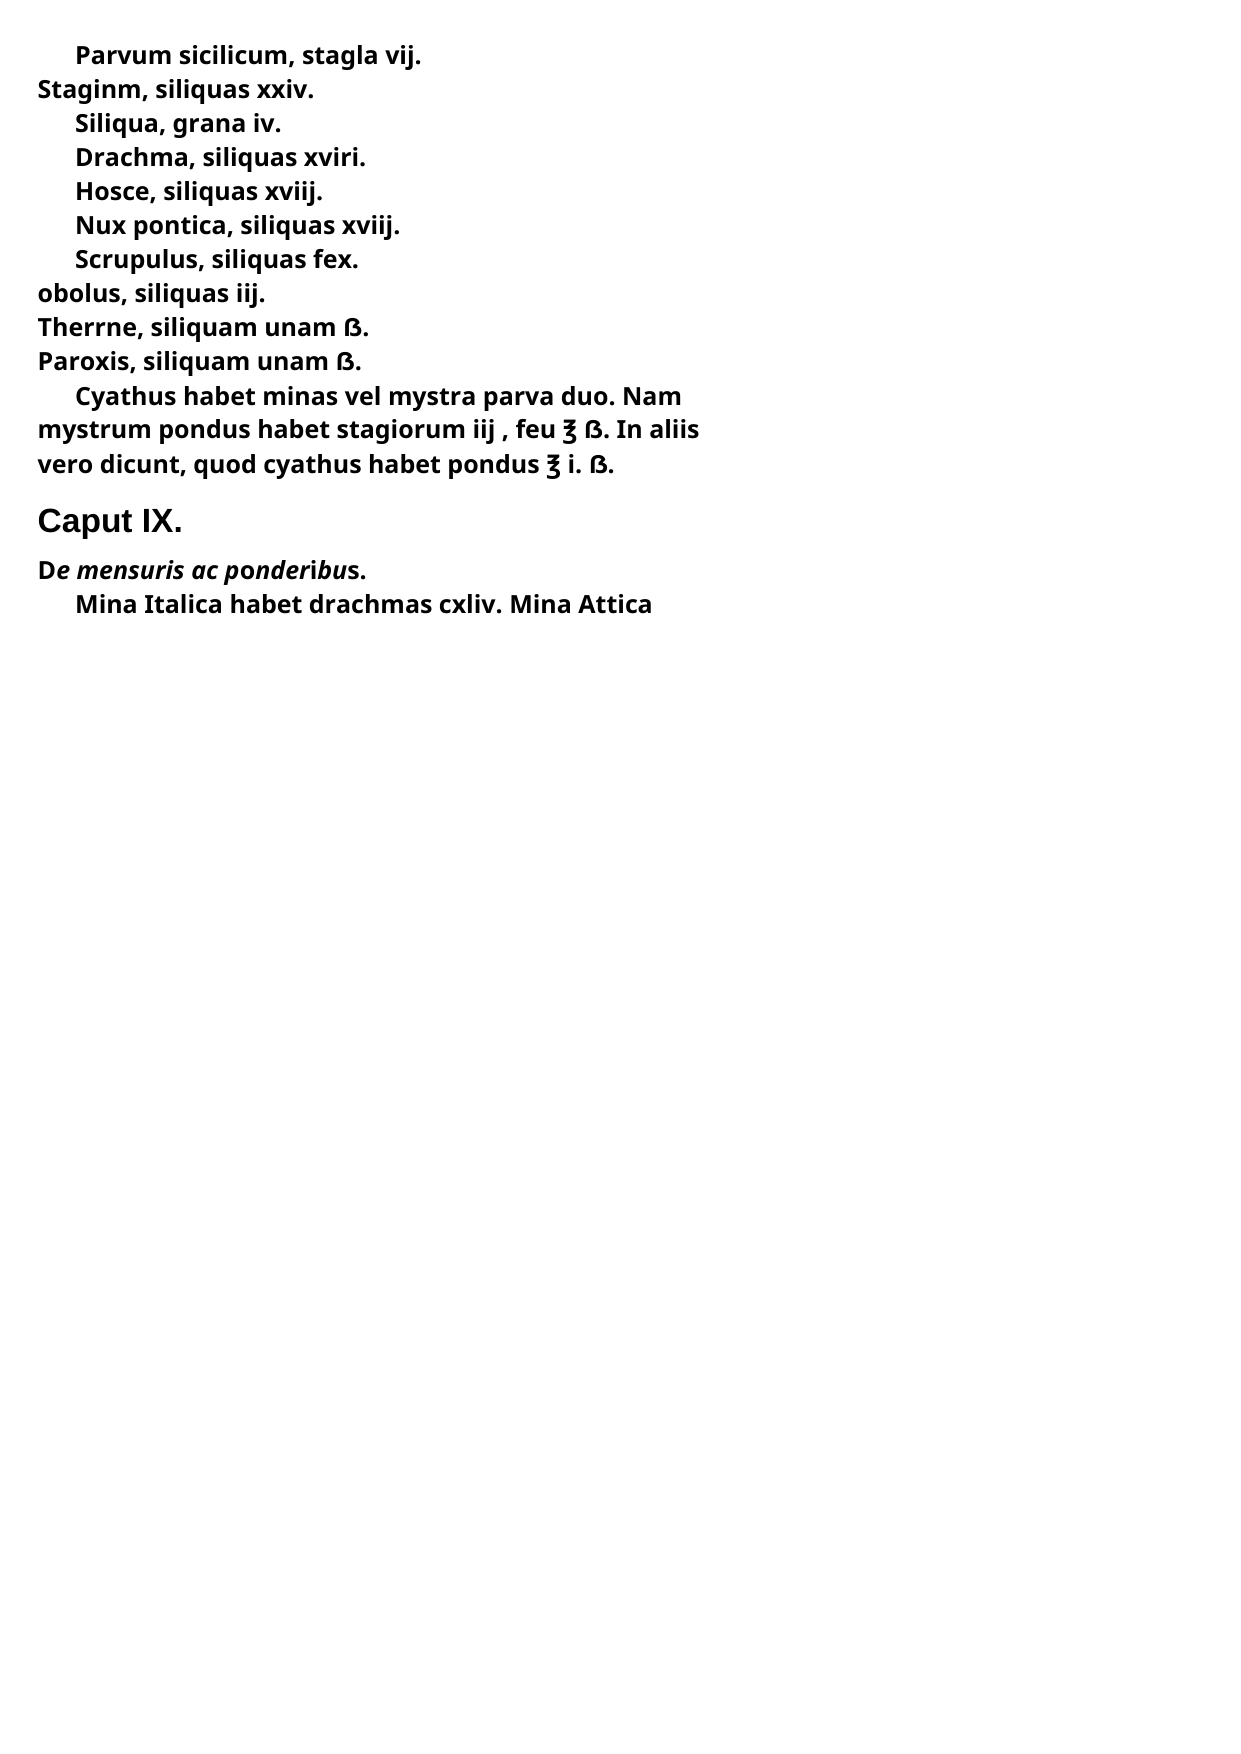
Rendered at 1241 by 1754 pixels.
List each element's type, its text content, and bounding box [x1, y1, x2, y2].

text Siliqua, grana iv. [37, 106, 1203, 140]
text Parvum sicilicum, stagla vij. Staginm, siliquas xxiv. [37, 37, 1203, 106]
text Scrupulus, siliquas fex. obolus, siliquas iij. Therrne, siliquam unam ẞ. Paroxis, siliquam unam ẞ. [37, 242, 1203, 378]
text Hosce, siliquas xviij. [37, 174, 1203, 208]
text Drachma, siliquas xviri. [37, 140, 1203, 174]
text Cyathus habet minas vel mystra parva duo. Nam mystrum pondus habet stagiorum iij , feu ℥ ẞ. In aliis vero dicunt, quod cyathus habet pondus ℥ i. ẞ. [37, 378, 1203, 480]
text Nux pontica, siliquas xviij. [37, 208, 1203, 242]
text Mina Italica habet drachmas cxliv. Mina Attica [37, 586, 1203, 620]
text De mensuris ac ponderibus. [37, 552, 1203, 586]
subtitle Caput IX. [37, 501, 1203, 540]
